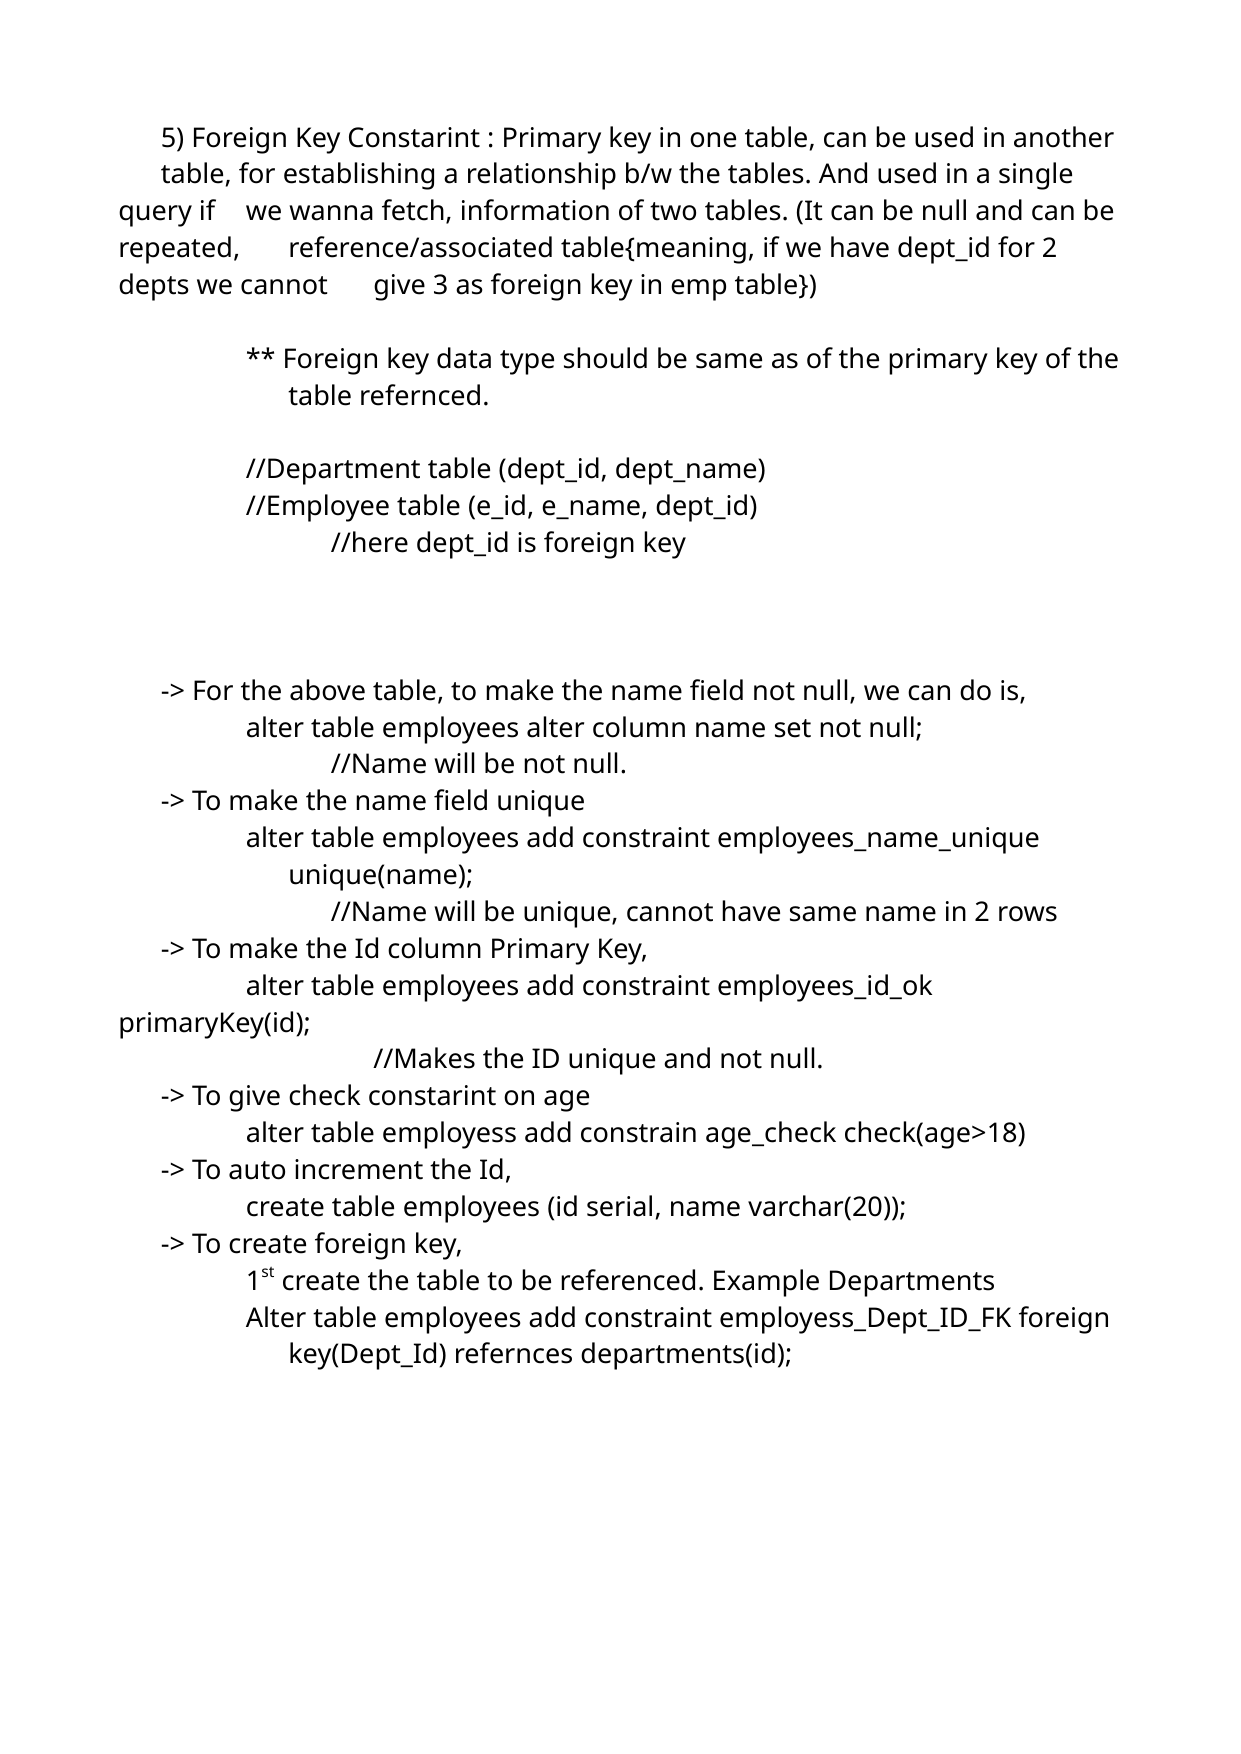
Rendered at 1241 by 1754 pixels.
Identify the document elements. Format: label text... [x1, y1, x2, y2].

text //Name will be not null. [118, 745, 1122, 782]
text -> To auto increment the Id, [118, 1151, 1122, 1187]
text 1st create the table to be referenced. Example Departments [118, 1261, 1122, 1298]
text -> To make the Id column Primary Key, [118, 929, 1122, 966]
text Alter table employees add constraint employess_Dept_ID_FK foreign key(Dept_Id) refernces departments(id); [118, 1298, 1122, 1372]
text -> To give check constarint on age [118, 1077, 1122, 1114]
text -> To make the name field unique [118, 782, 1122, 819]
text //here dept_id is foreign key [118, 524, 1122, 561]
text alter table employees alter column name set not null; [118, 708, 1122, 745]
text create table employees (id serial, name varchar(20)); [118, 1187, 1122, 1224]
text //Makes the ID unique and not null. [118, 1040, 1122, 1077]
text alter table employess add constrain age_check check(age>18) [118, 1114, 1122, 1151]
text alter table employees add constraint employees_id_ok primaryKey(id); [118, 966, 1122, 1040]
text alter table employees add constraint employees_name_unique unique(name); [118, 819, 1122, 892]
text 5) Foreign Key Constarint : Primary key in one table, can be used in another table, for establishing a relationship b/w the tables. And used in a single query if we wanna fetch, information of two tables. (It can be null and can be repeated, reference/associated table{meaning, if we have dept_id for 2 depts we cannot give 3 as foreign key in emp table}) [118, 118, 1122, 302]
text //Employee table (e_id, e_name, dept_id) [118, 487, 1122, 524]
text -> To create foreign key, [118, 1224, 1122, 1261]
text ** Foreign key data type should be same as of the primary key of the table refernced. [118, 339, 1122, 413]
text -> For the above table, to make the name field not null, we can do is, [118, 671, 1122, 708]
text //Department table (dept_id, dept_name) [118, 450, 1122, 487]
text //Name will be unique, cannot have same name in 2 rows [118, 892, 1122, 929]
